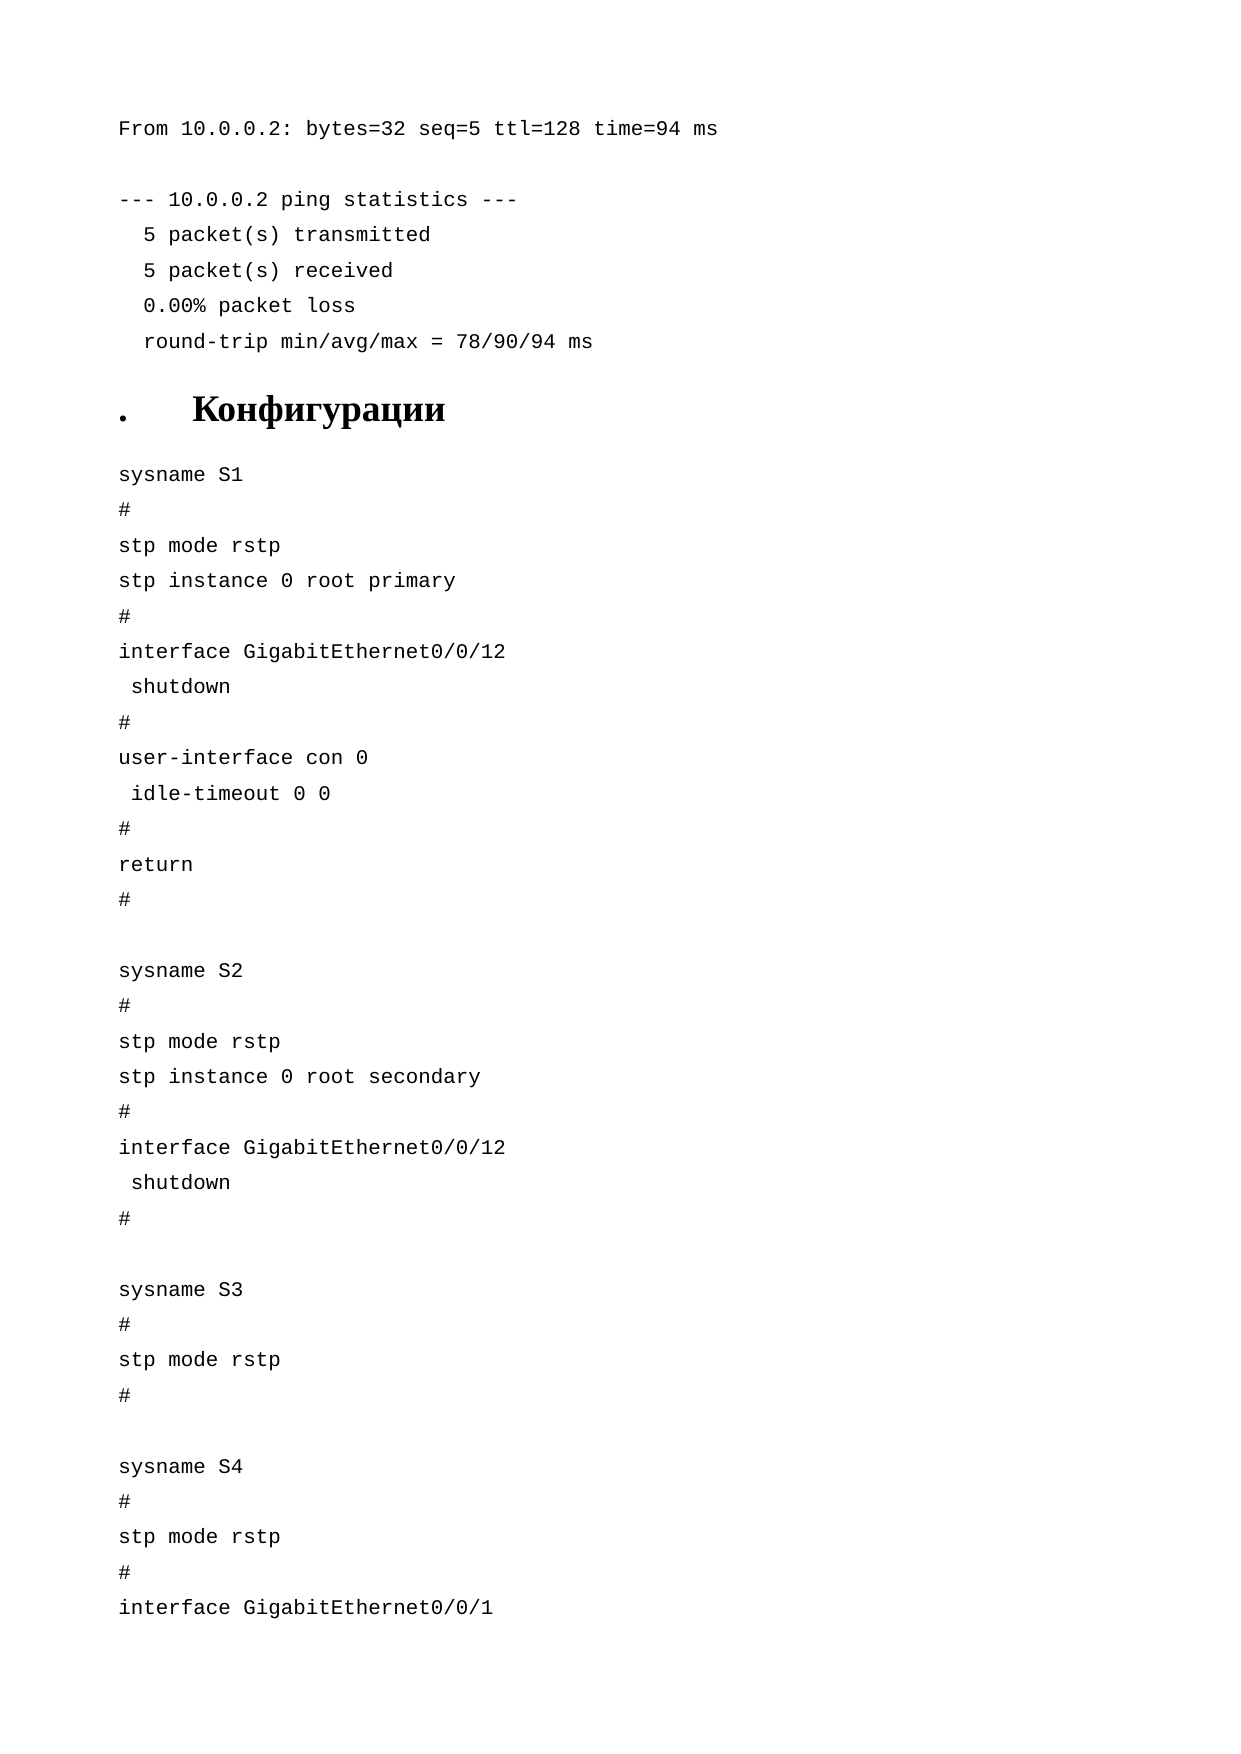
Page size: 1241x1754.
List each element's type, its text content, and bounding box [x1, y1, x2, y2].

text # [118, 1385, 1122, 1408]
text 5 packet(s) transmitted [118, 224, 1122, 248]
text # [118, 818, 1122, 842]
text # [118, 1102, 1122, 1125]
text 5 packet(s) received [118, 260, 1122, 283]
text sysname S2 [118, 960, 1122, 983]
text # [118, 1562, 1122, 1586]
subtitle Конфигурации [118, 387, 1122, 430]
text stp mode rstp [118, 1527, 1122, 1550]
text stp mode rstp [118, 535, 1122, 558]
text sysname S3 [118, 1279, 1122, 1302]
text 0.00% packet loss [118, 295, 1122, 319]
text stp instance 0 root primary [118, 570, 1122, 594]
text interface GigabitEthernet0/0/12 [118, 641, 1122, 665]
text shutdown [118, 677, 1122, 700]
text round-trip min/avg/max = 78/90/94 ms [118, 331, 1122, 354]
text # [118, 889, 1122, 913]
text sysname S4 [118, 1456, 1122, 1479]
text stp instance 0 root secondary [118, 1066, 1122, 1090]
text # [118, 712, 1122, 736]
text stp mode rstp [118, 1349, 1122, 1373]
text # [118, 995, 1122, 1019]
text --- 10.0.0.2 ping statistics --- [118, 189, 1122, 213]
text user-interface con 0 [118, 747, 1122, 771]
text return [118, 854, 1122, 877]
text interface GigabitEthernet0/0/12 [118, 1137, 1122, 1161]
text From 10.0.0.2: bytes=32 seq=5 ttl=128 time=94 ms [118, 118, 1122, 142]
text idle-timeout 0 0 [118, 783, 1122, 806]
text stp mode rstp [118, 1031, 1122, 1054]
text interface GigabitEthernet0/0/1 [118, 1597, 1122, 1621]
text shutdown [118, 1172, 1122, 1196]
text # [118, 606, 1122, 629]
text sysname S1 [118, 464, 1122, 488]
text # [118, 1314, 1122, 1338]
text # [118, 1491, 1122, 1515]
text # [118, 499, 1122, 523]
text # [118, 1208, 1122, 1231]
